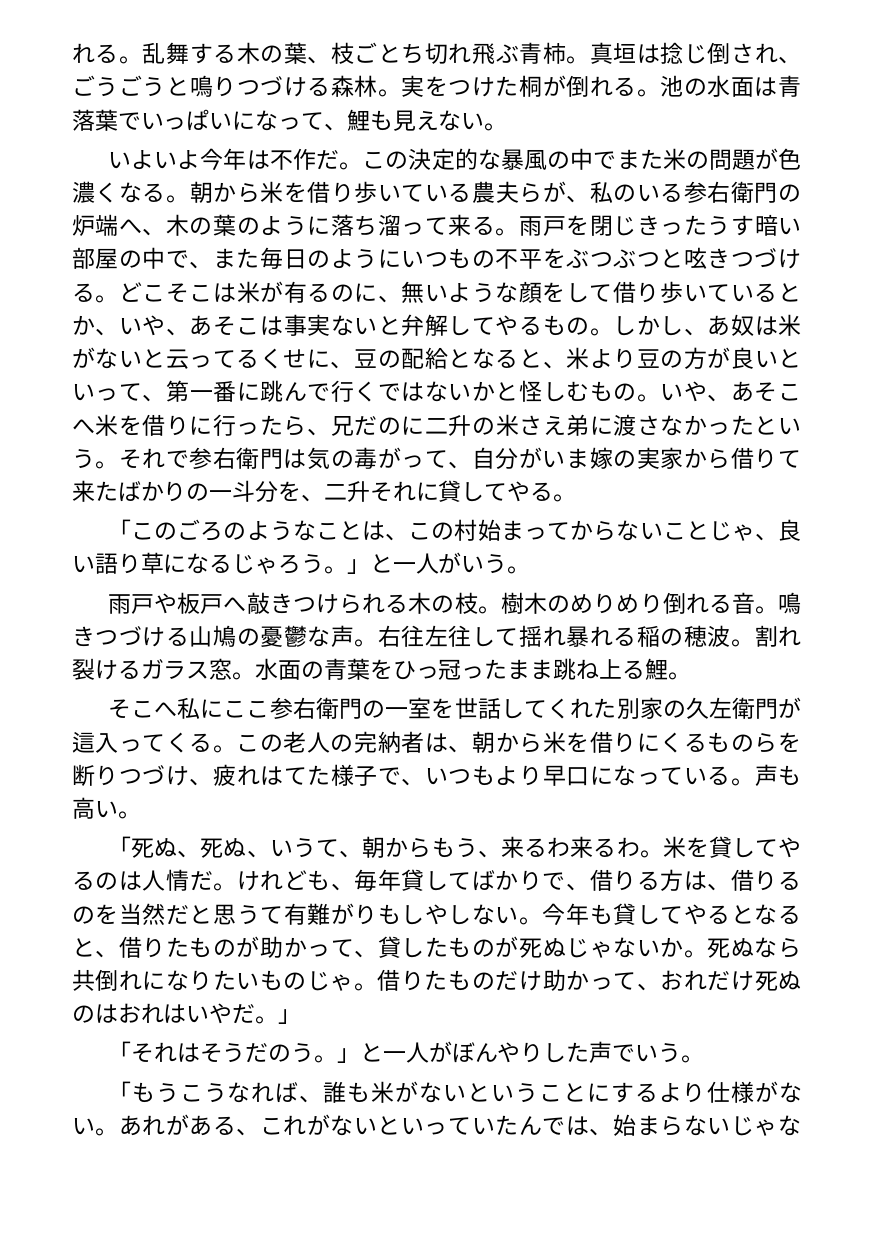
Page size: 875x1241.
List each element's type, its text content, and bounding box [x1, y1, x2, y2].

text 「それはそうだのう。」と一人がぼんやりした声でいう。 [72, 1035, 802, 1068]
text 雨戸や板戸へ敲きつけられる木の枝。樹木のめりめり倒れる音。鳴きつづける山鳩の憂鬱な声。右往左往して揺れ暴れる稲の穂波。割れ裂けるガラス窓。水面の青葉をひっ冠ったまま跳ね上る鯉。 [72, 586, 802, 685]
text そこへ私にここ参右衛門の一室を世話してくれた別家の久左衛門が這入ってくる。この老人の完納者は、朝から米を借りにくるものらを断りつづけ、疲れはてた様子で、いつもより早口になっている。声も高い。 [72, 691, 802, 824]
text 「死ぬ、死ぬ、いうて、朝からもう、来るわ来るわ。米を貸してやるのは人情だ。けれども、毎年貸してばかりで、借りる方は、借りるのを当然だと思うて有難がりもしやしない。今年も貸してやるとなると、借りたものが助かって、貸したものが死ぬじゃないか。死ぬなら共倒れになりたいものじゃ。借りたものだけ助かって、おれだけ死ぬのはおれはいやだ。」 [72, 830, 802, 1029]
text 「もうこうなれば、誰も米がないということにするより仕様がない。あれがある、これがないといっていたんでは、始まらないじゃな [72, 1074, 802, 1141]
text れる。乱舞する木の葉、枝ごとち切れ飛ぶ青柿。真垣は捻じ倒され、ごうごうと鳴りつづける森林。実をつけた桐が倒れる。池の水面は青落葉でいっぱいになって、鯉も見えない。 [72, 36, 802, 136]
text いよいよ今年は不作だ。この決定的な暴風の中でまた米の問題が色濃くなる。朝から米を借り歩いている農夫らが、私のいる参右衛門の炉端へ、木の葉のように落ち溜って来る。雨戸を閉じきったうす暗い部屋の中で、また毎日のようにいつもの不平をぶつぶつと呟きつづける。どこそこは米が有るのに、無いような顔をして借り歩いているとか、いや、あそこは事実ないと弁解してやるもの。しかし、あ奴は米がないと云ってるくせに、豆の配給となると、米より豆の方が良いといって、第一番に跳んで行くではないかと怪しむもの。いや、あそこへ米を借りに行ったら、兄だのに二升の米さえ弟に渡さなかったという。それで参右衛門は気の毒がって、自分がいま嫁の実家から借りて来たばかりの一斗分を、二升それに貸してやる。 [72, 142, 802, 507]
text 「このごろのようなことは、この村始まってからないことじゃ、良い語り草になるじゃろう。」と一人がいう。 [72, 513, 802, 579]
